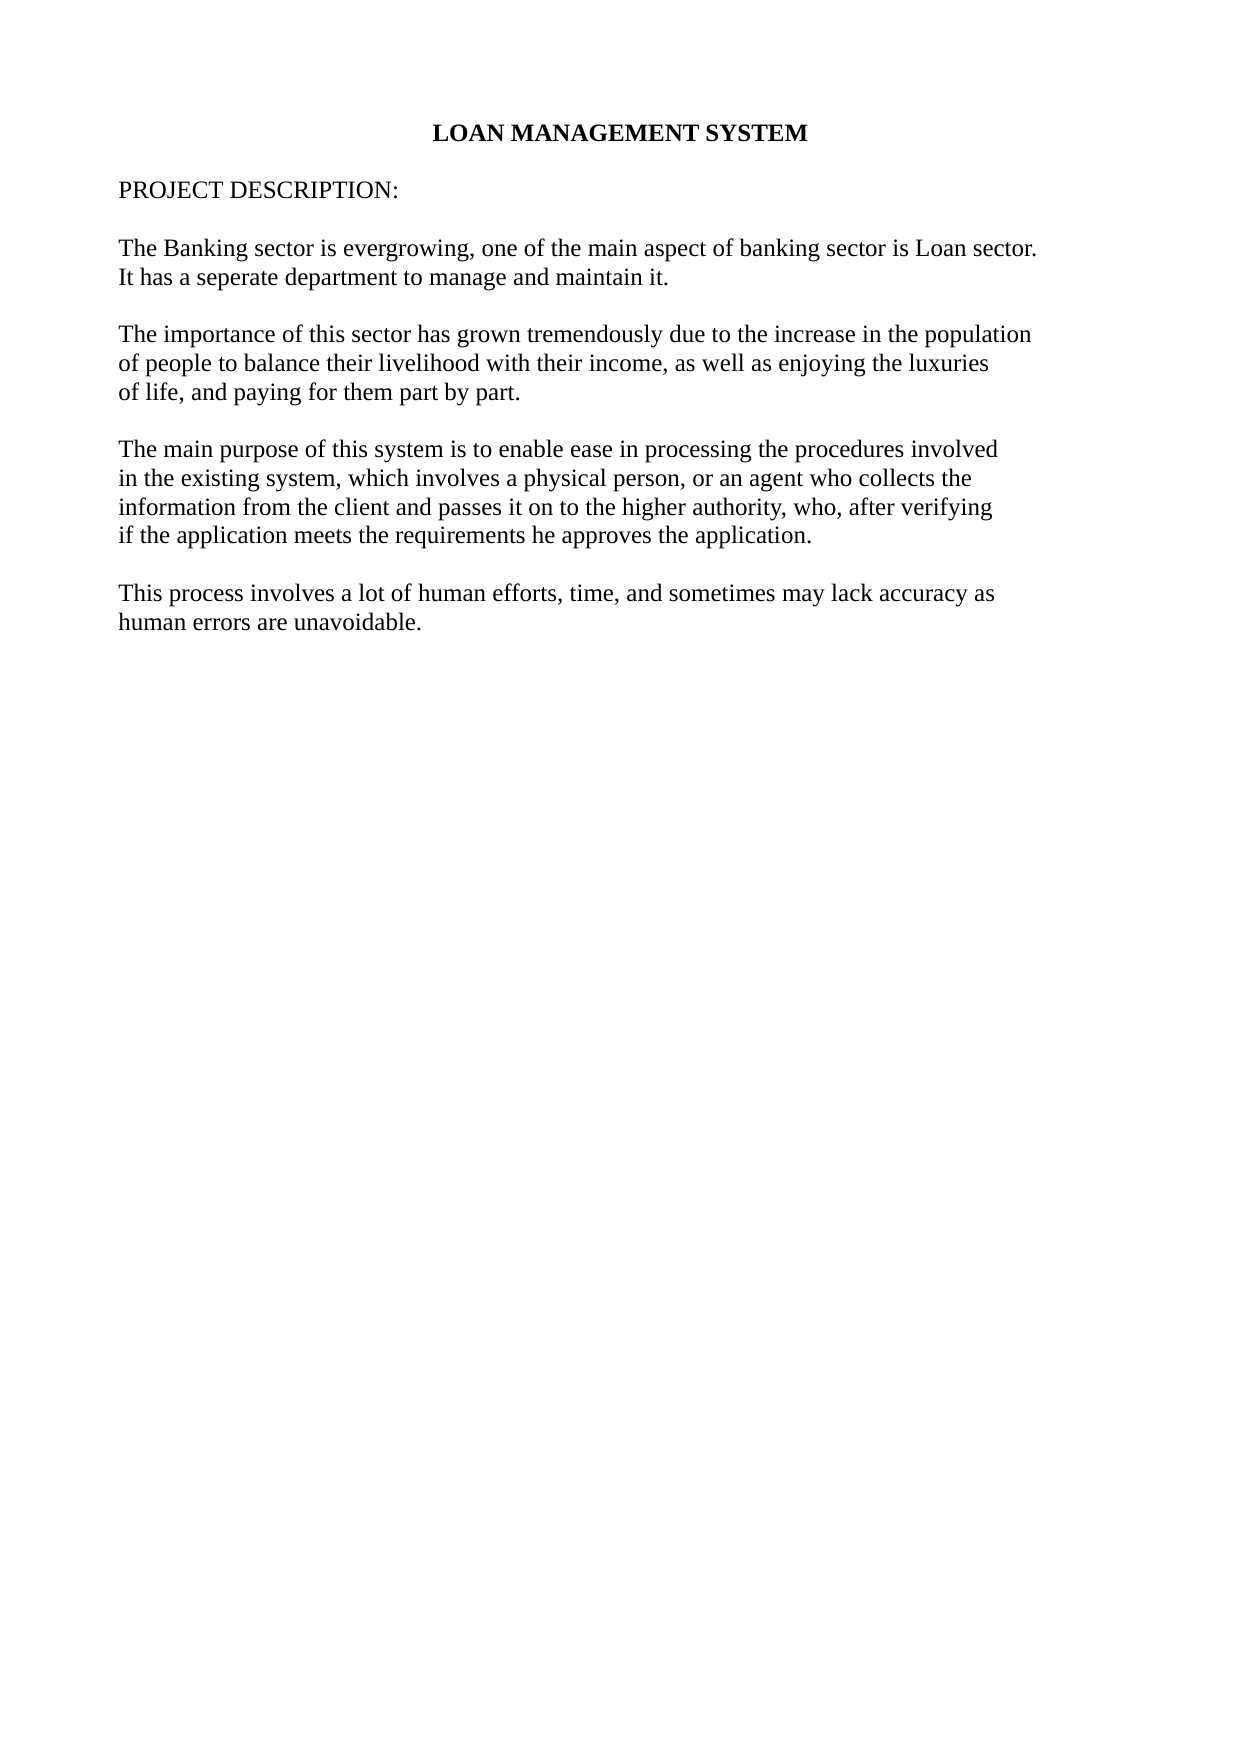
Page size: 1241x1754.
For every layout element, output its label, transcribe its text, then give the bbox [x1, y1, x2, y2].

text of people to balance their livelihood with their income, as well as enjoying the luxuries [118, 348, 1122, 377]
text It has a seperate department to manage and maintain it. [118, 262, 1122, 291]
text LOAN MANAGEMENT SYSTEM [118, 118, 1122, 147]
text of life, and paying for them part by part. [118, 377, 1122, 406]
text in the existing system, which involves a physical person, or an agent who collects the [118, 463, 1122, 492]
text The importance of this sector has grown tremendously due to the increase in the population [118, 319, 1122, 348]
text The Banking sector is evergrowing, one of the main aspect of banking sector is Loan sector. [118, 233, 1122, 262]
text information from the client and passes it on to the higher authority, who, after verifying [118, 492, 1122, 521]
text human errors are unavoidable. [118, 607, 1122, 636]
text if the application meets the requirements he approves the application. [118, 521, 1122, 549]
text This process involves a lot of human efforts, time, and sometimes may lack accuracy as [118, 578, 1122, 607]
text The main purpose of this system is to enable ease in processing the procedures involved [118, 434, 1122, 463]
text PROJECT DESCRIPTION: [118, 176, 1122, 204]
